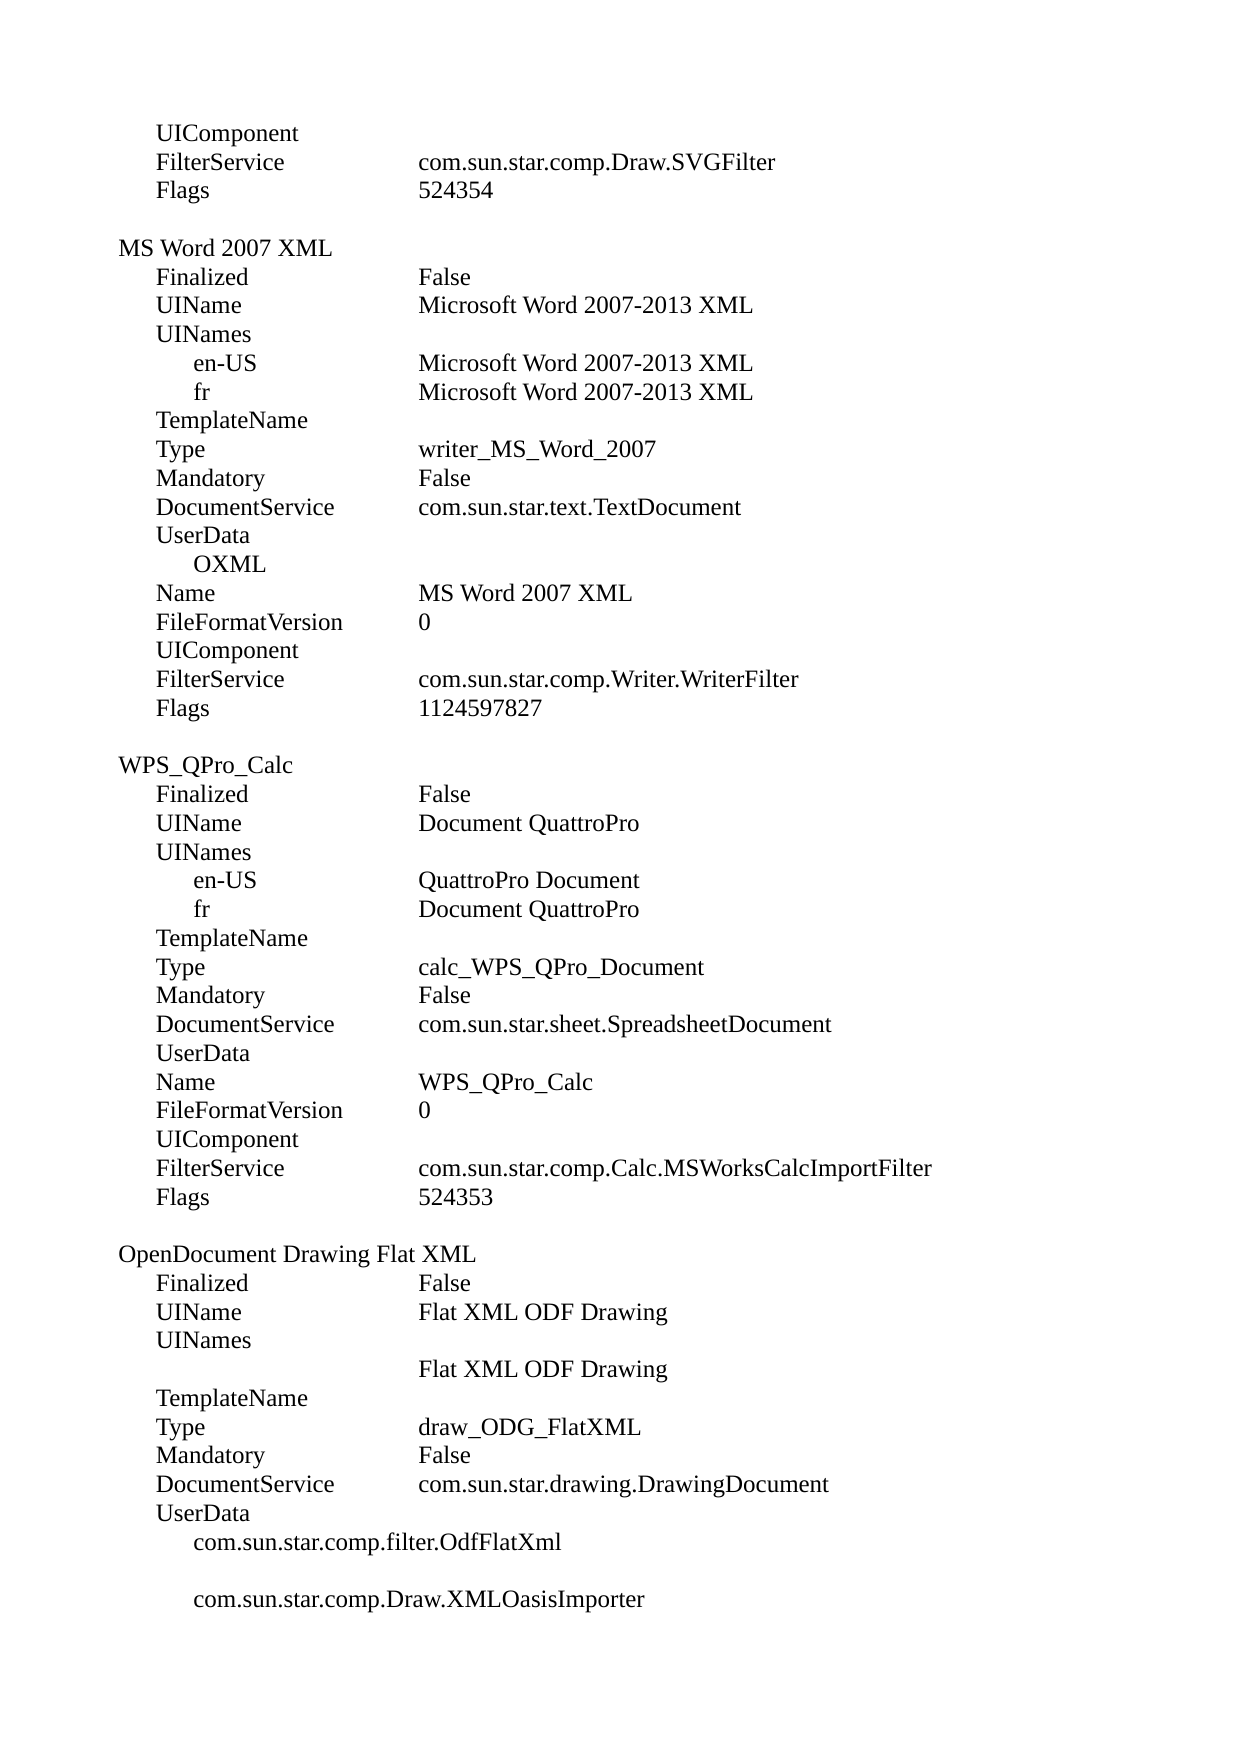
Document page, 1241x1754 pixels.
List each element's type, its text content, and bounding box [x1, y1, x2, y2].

text OpenDocument Drawing Flat XML Finalized False UIName Flat XML ODF Drawing UINames Flat XML ODF Drawing TemplateName Type draw_ODG_FlatXML Mandatory False DocumentService com.sun.star.drawing.DrawingDocument UserData com.sun.star.comp.filter.OdfFlatXml com.sun.star.comp.Draw.XMLOasisImporter [118, 1239, 1122, 1613]
text WPS_QPro_Calc Finalized False UIName Document QuattroPro UINames en-US QuattroPro Document fr Document QuattroPro TemplateName Type calc_WPS_QPro_Document Mandatory False DocumentService com.sun.star.sheet.SpreadsheetDocument UserData Name WPS_QPro_Calc FileFormatVersion 0 UIComponent FilterService com.sun.star.comp.Calc.MSWorksCalcImportFilter Flags 524353 [118, 751, 1122, 1211]
text UIComponent FilterService com.sun.star.comp.Draw.SVGFilter Flags 524354 [118, 118, 1122, 204]
text MS Word 2007 XML Finalized False UIName Microsoft Word 2007-2013 XML UINames en-US Microsoft Word 2007-2013 XML fr Microsoft Word 2007-2013 XML TemplateName Type writer_MS_Word_2007 Mandatory False DocumentService com.sun.star.text.TextDocument UserData OXML Name MS Word 2007 XML FileFormatVersion 0 UIComponent FilterService com.sun.star.comp.Writer.WriterFilter Flags 1124597827 [118, 233, 1122, 722]
